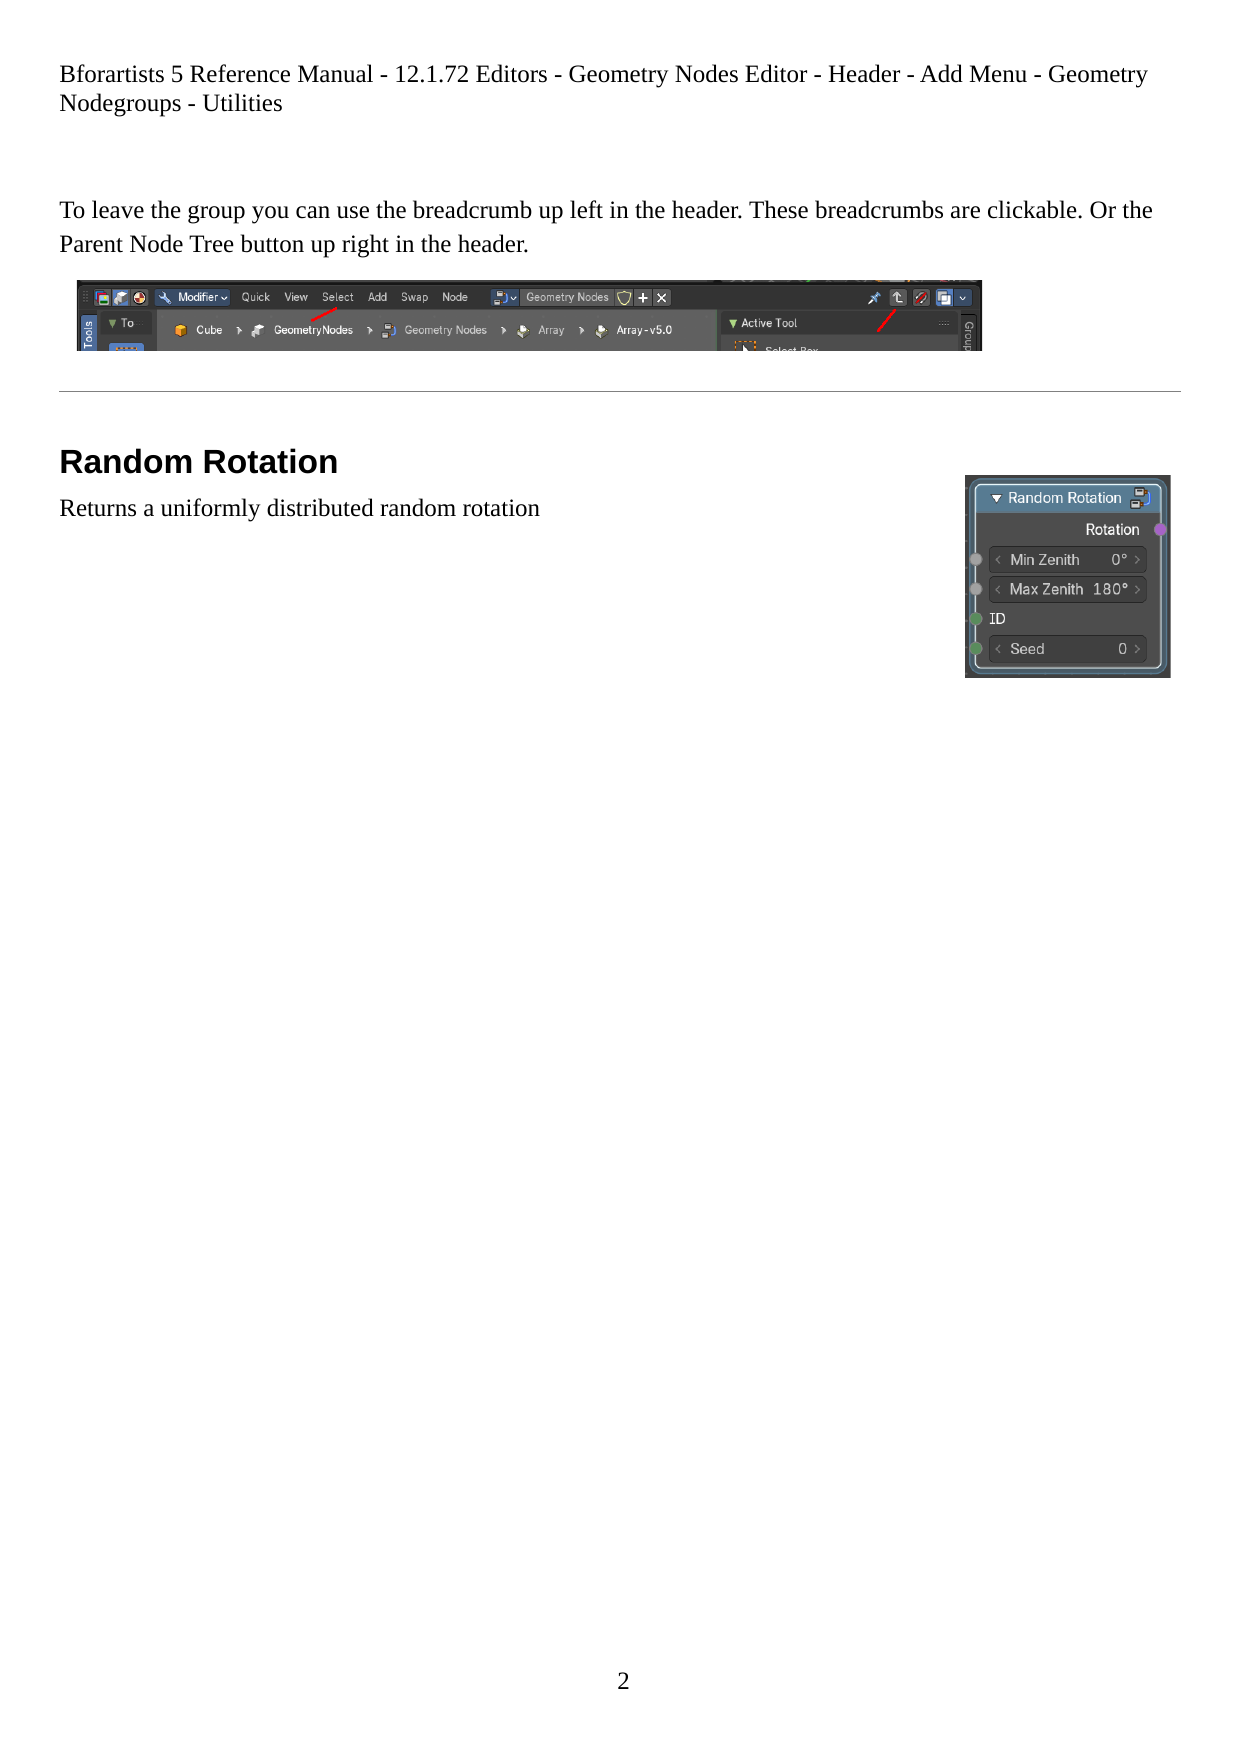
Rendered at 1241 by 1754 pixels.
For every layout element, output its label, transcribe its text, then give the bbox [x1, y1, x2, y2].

picture [965, 475, 1171, 678]
subtitle Random Rotation [59, 442, 1181, 480]
picture [76, 280, 983, 351]
text Returns a uniformly distributed random rotation [59, 493, 965, 522]
text To leave the group you can use the breadcrumb up left in the header. These breadcrumbs are clickable. Or the Parent Node Tree button up right in the header. [59, 195, 1181, 258]
